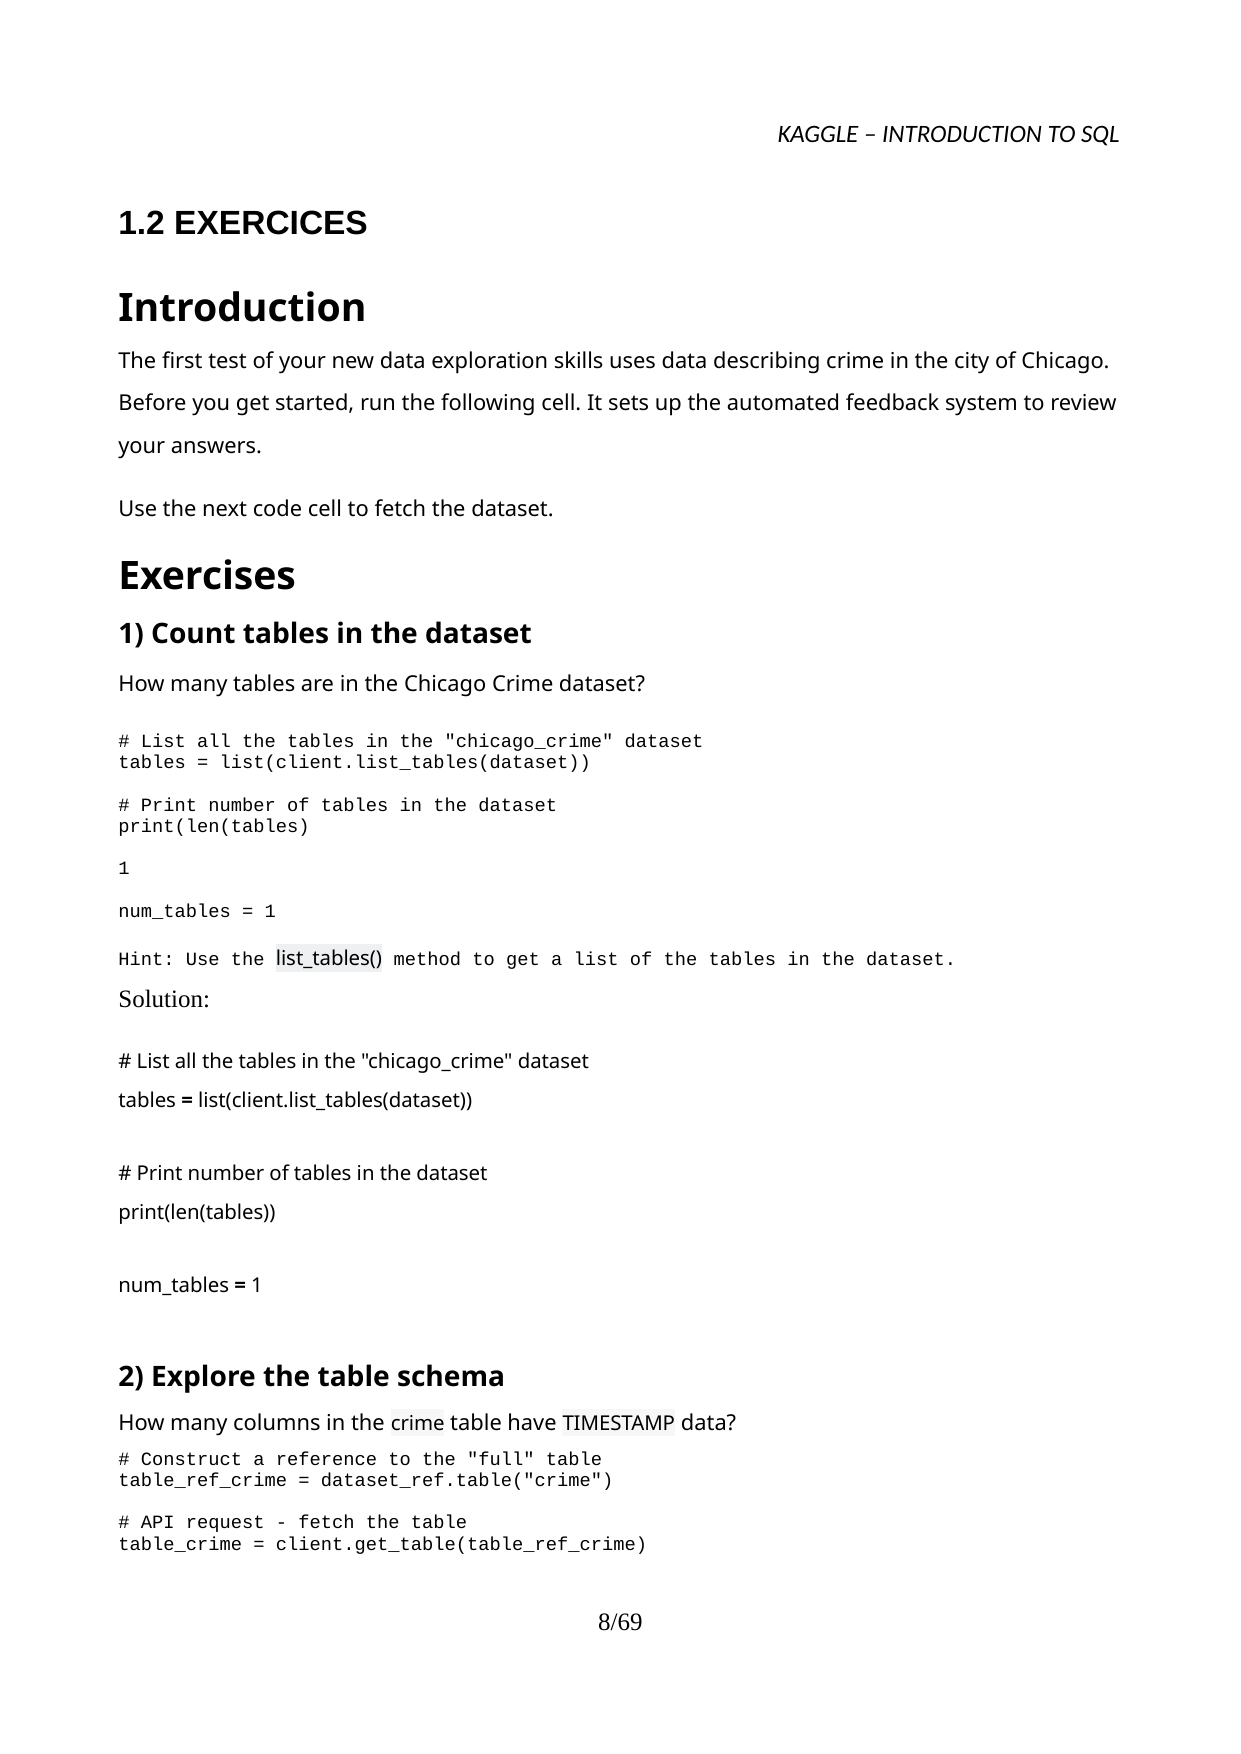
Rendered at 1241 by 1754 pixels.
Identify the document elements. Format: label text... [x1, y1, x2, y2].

text # Print number of tables in the dataset [118, 795, 1122, 817]
text print(len(tables) [118, 817, 1122, 838]
text Use the next code cell to fetch the dataset. [118, 493, 1122, 523]
text table_crime = client.get_table(table_ref_crime) [118, 1534, 1122, 1556]
subtitle 1) Count tables in the dataset [118, 614, 1122, 652]
subtitle 2) Explore the table schema [118, 1356, 1122, 1394]
text How many tables are in the Chicago Crime dataset? [118, 668, 1122, 698]
text # List all the tables in the "chicago_crime" dataset [118, 732, 1122, 753]
text # Print number of tables in the dataset [118, 1159, 1122, 1186]
text table_ref_crime = dataset_ref.table("crime") [118, 1471, 1122, 1492]
text num_tables = 1 [118, 1271, 1122, 1298]
text # List all the tables in the "chicago_crime" dataset [118, 1047, 1122, 1074]
text Hint: Use the list_tables() method to get a list of the tables in the dataset. [118, 944, 1122, 972]
subtitle Introduction [118, 279, 1122, 332]
text print(len(tables)) [118, 1198, 1122, 1226]
subtitle Exercises [118, 548, 1122, 601]
text Before you get started, run the following cell. It sets up the automated feedback system to review your answers. [118, 387, 1122, 459]
text num_tables = 1 [118, 902, 1122, 923]
text Solution: [118, 984, 1122, 1013]
text The first test of your new data exploration skills uses data describing crime in the city of Chicago. [118, 345, 1122, 375]
text tables = list(client.list_tables(dataset)) [118, 753, 1122, 774]
text # API request - fetch the table [118, 1513, 1122, 1534]
text How many columns in the crime table have TIMESTAMP data? [118, 1407, 1122, 1437]
subtitle 1.2 EXERCICES [118, 203, 1122, 242]
text # Construct a reference to the "full" table [118, 1449, 1122, 1471]
text 1 [118, 859, 1122, 880]
text tables = list(client.list_tables(dataset)) [118, 1086, 1122, 1113]
